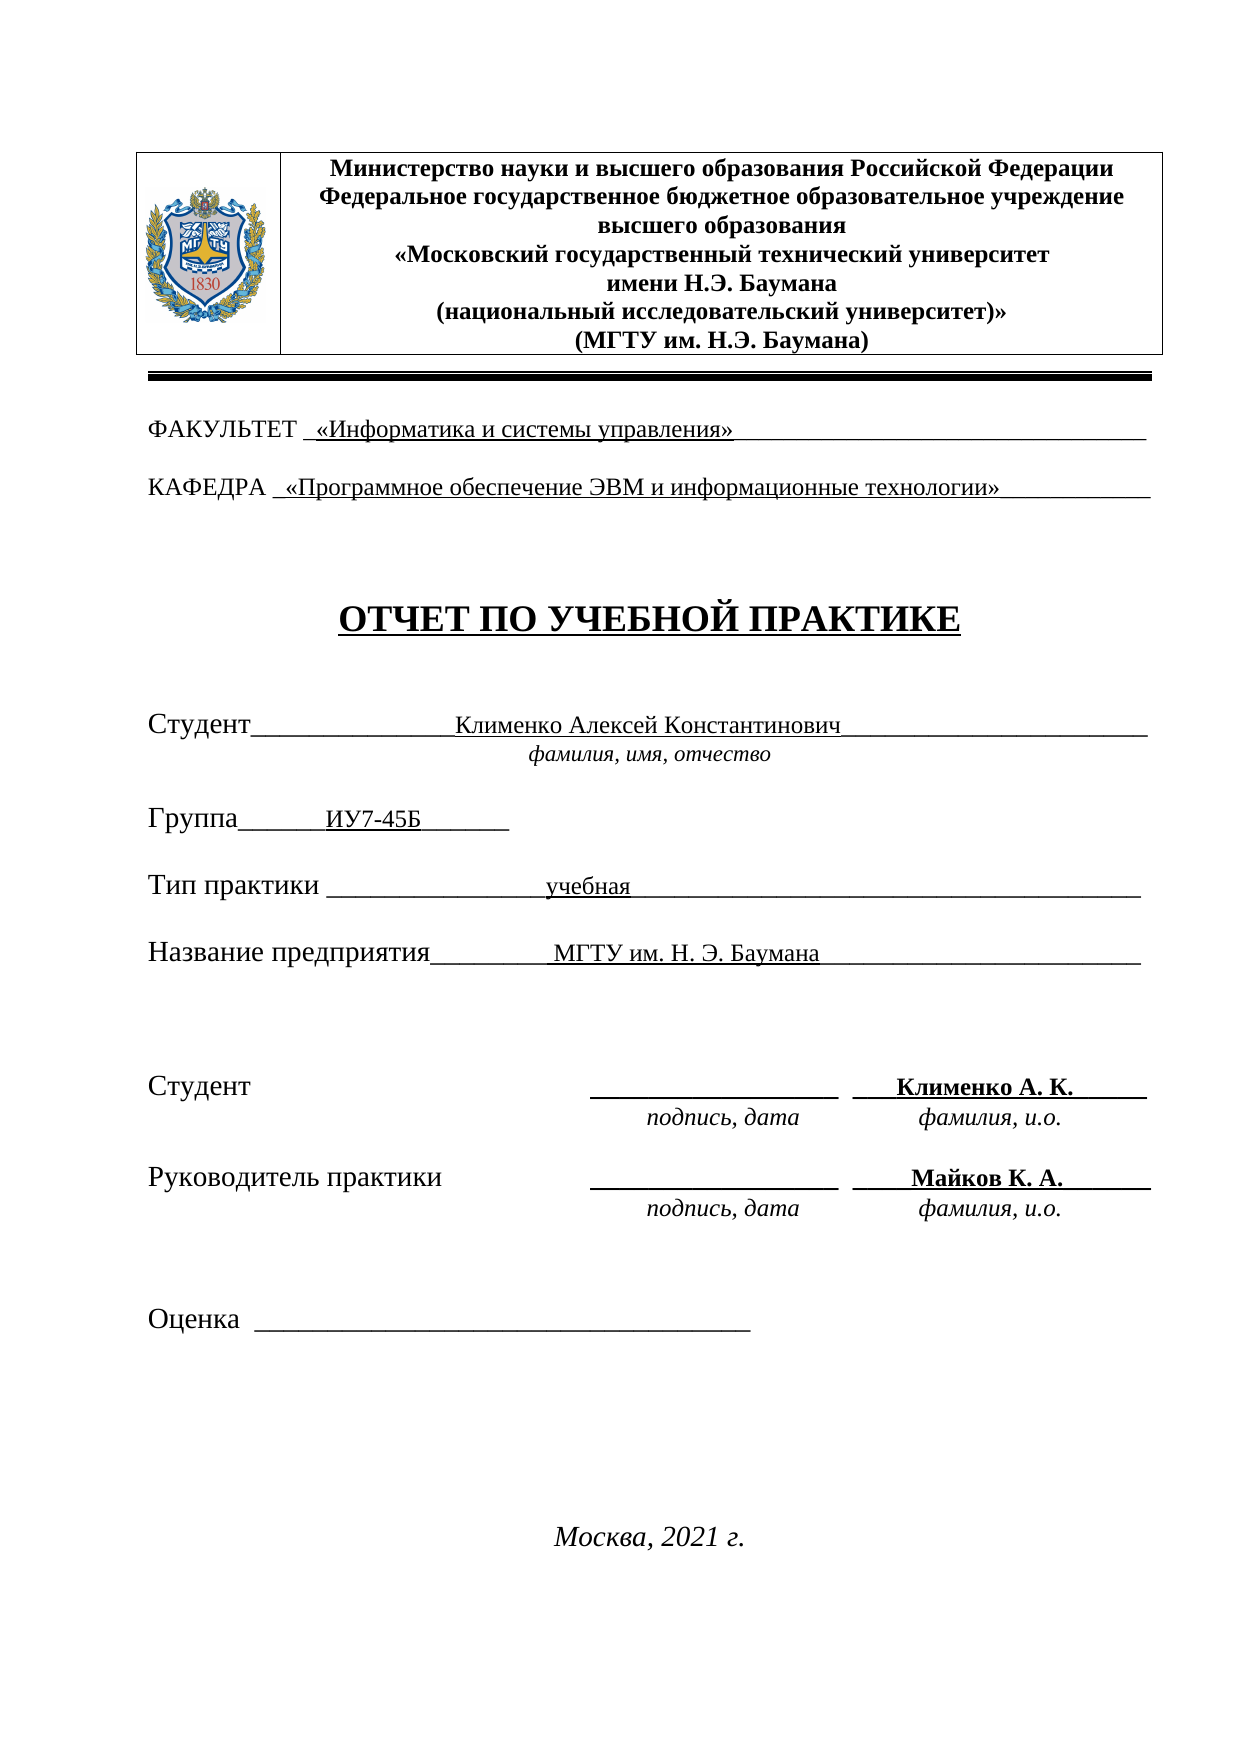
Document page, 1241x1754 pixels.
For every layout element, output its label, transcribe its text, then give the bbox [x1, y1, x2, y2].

text КАФЕДРА _«Программное обеспечение ЭВМ и информационные технологии»____________ [148, 472, 1152, 501]
picture [145, 187, 266, 323]
text Оценка __________________________________ [148, 1301, 1152, 1334]
table_header [137, 153, 280, 354]
text Группа______ИУ7-45Б______ [148, 800, 1152, 834]
text Тип практики _______________учебная___________________________________ [148, 867, 1152, 901]
text фамилия, имя, отчество [148, 740, 1152, 767]
text Студент _________________ ___Клименко А. К._____ [148, 1068, 1152, 1102]
text ОТЧЕТ ПО УЧЕБНОЙ ПРАКТИКЕ [148, 596, 1152, 639]
text Студент______________Клименко Алексей Константинович_____________________ [148, 707, 1152, 740]
text Москва, 2021 г. [148, 1519, 1152, 1552]
text подпись, дата фамилия, и.о. [222, 1102, 1093, 1131]
text Руководитель практики _________________ ____Майков К. А.______ [148, 1159, 1152, 1193]
text Название предприятия________ МГТУ им. Н. Э. Баумана______________________ [148, 934, 1152, 968]
text ФАКУЛЬТЕТ _«Информатика и системы управления»_________________________________ [148, 414, 1152, 443]
text подпись, дата фамилия, и.о. [222, 1193, 1093, 1222]
table_header Министерство науки и высшего образования Российской Федерации Федеральное государственное бюджетное образовательное учреждение высшего образования «Московский государственный технический университет имени Н.Э. Баумана (национальный исследовательский университет)» (МГТУ им. Н.Э. Баумана) [281, 153, 1162, 354]
